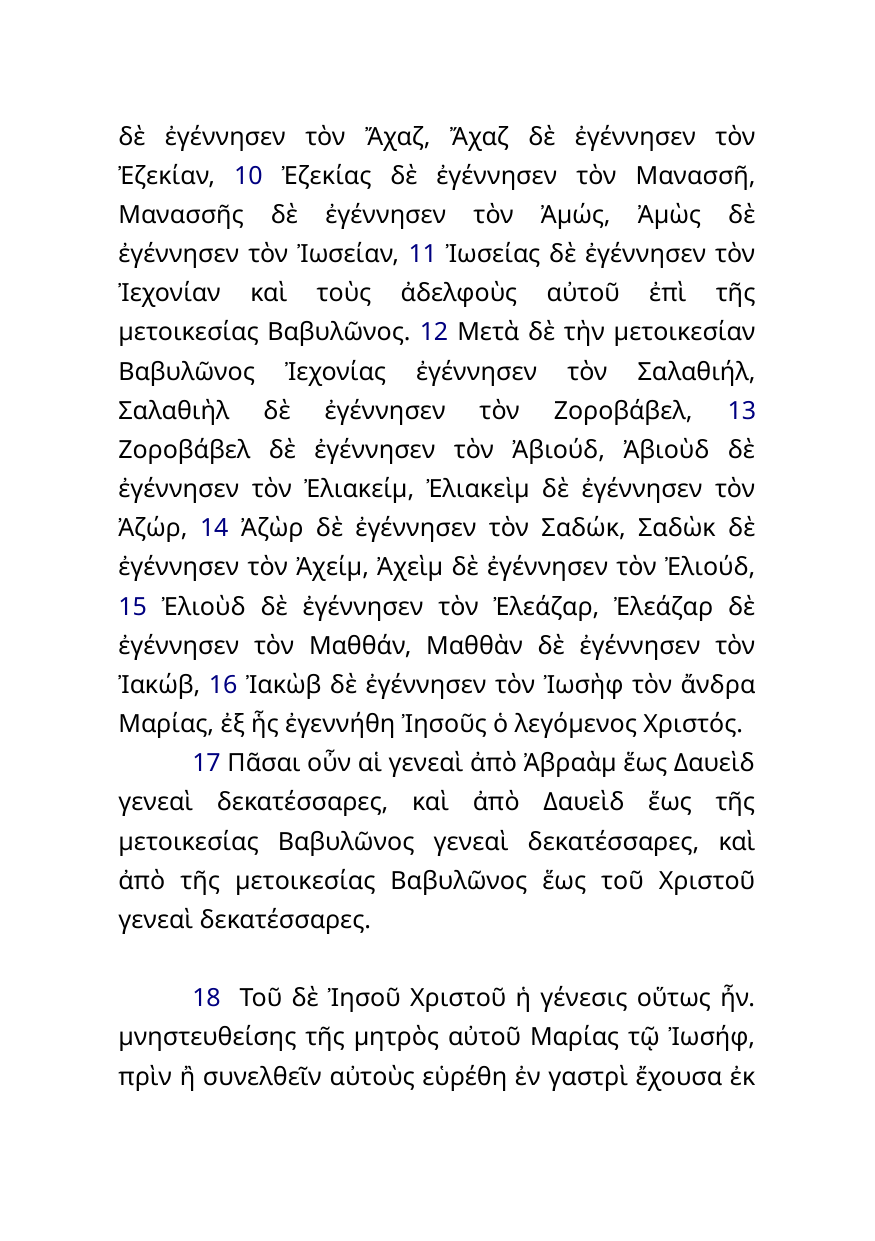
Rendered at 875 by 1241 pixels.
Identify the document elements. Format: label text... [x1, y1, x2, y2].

text δὲ ἐγέννησεν τὸν Ἄχαζ, Ἄχαζ δὲ ἐγέννησεν τὸν Ἐζεκίαν, 10 Ἐζεκίας δὲ ἐγέννησεν τὸν Μανασσῆ, Μανασσῆς δὲ ἐγέννησεν τὸν Ἀμώς, Ἀμὼς δὲ ἐγέννησεν τὸν Ἰωσείαν, 11 Ἰωσείας δὲ ἐγέννησεν τὸν Ἰεχονίαν καὶ τοὺς ἀδελφοὺς αὐτοῦ ἐπὶ τῆς μετοικεσίας Βαβυλῶνος. 12 Μετὰ δὲ τὴν μετοικεσίαν Βαβυλῶνος Ἰεχονίας ἐγέννησεν τὸν Σαλαθιήλ, Σαλαθιὴλ δὲ ἐγέννησεν τὸν Ζοροβάβελ, 13 Ζοροβάβελ δὲ ἐγέννησεν τὸν Ἀβιούδ, Ἀβιοὺδ δὲ ἐγέννησεν τὸν Ἐλιακείμ, Ἐλιακεὶμ δὲ ἐγέννησεν τὸν Ἀζώρ, 14 Ἀζὼρ δὲ ἐγέννησεν τὸν Σαδώκ, Σαδὼκ δὲ ἐγέννησεν τὸν Ἀχείμ, Ἀχεὶμ δὲ ἐγέννησεν τὸν Ἐλιούδ, 15 Ἐλιοὺδ δὲ ἐγέννησεν τὸν Ἐλεάζαρ, Ἐλεάζαρ δὲ ἐγέννησεν τὸν Μαθθάν, Μαθθὰν δὲ ἐγέννησεν τὸν Ἰακώβ, 16 Ἰακὼβ δὲ ἐγέννησεν τὸν Ἰωσὴφ τὸν ἄνδρα Μαρίας, ἐξ ἧς ἐγεννήθη Ἰησοῦς ὁ λεγόμενος Χριστός. [118, 118, 756, 740]
text 18 Τοῦ δὲ Ἰησοῦ Χριστοῦ ἡ γένεσις οὕτως ἦν. μνηστευθείσης τῆς μητρὸς αὐτοῦ Μαρίας τῷ Ἰωσήφ, πρὶν ἢ συνελθεῖν αὐτοὺς εὑρέθη ἐν γαστρὶ ἔχουσα ἐκ [118, 980, 756, 1092]
text 17 Πᾶσαι οὖν αἱ γενεαὶ ἀπὸ Ἀβραὰμ ἕως Δαυεὶδ γενεαὶ δεκατέσσαρες, καὶ ἀπὸ Δαυεὶδ ἕως τῆς μετοικεσίας Βαβυλῶνος γενεαὶ δεκατέσσαρες, καὶ ἀπὸ τῆς μετοικεσίας Βαβυλῶνος ἕως τοῦ Χριστοῦ γενεαὶ δεκατέσσαρες. [118, 745, 756, 936]
